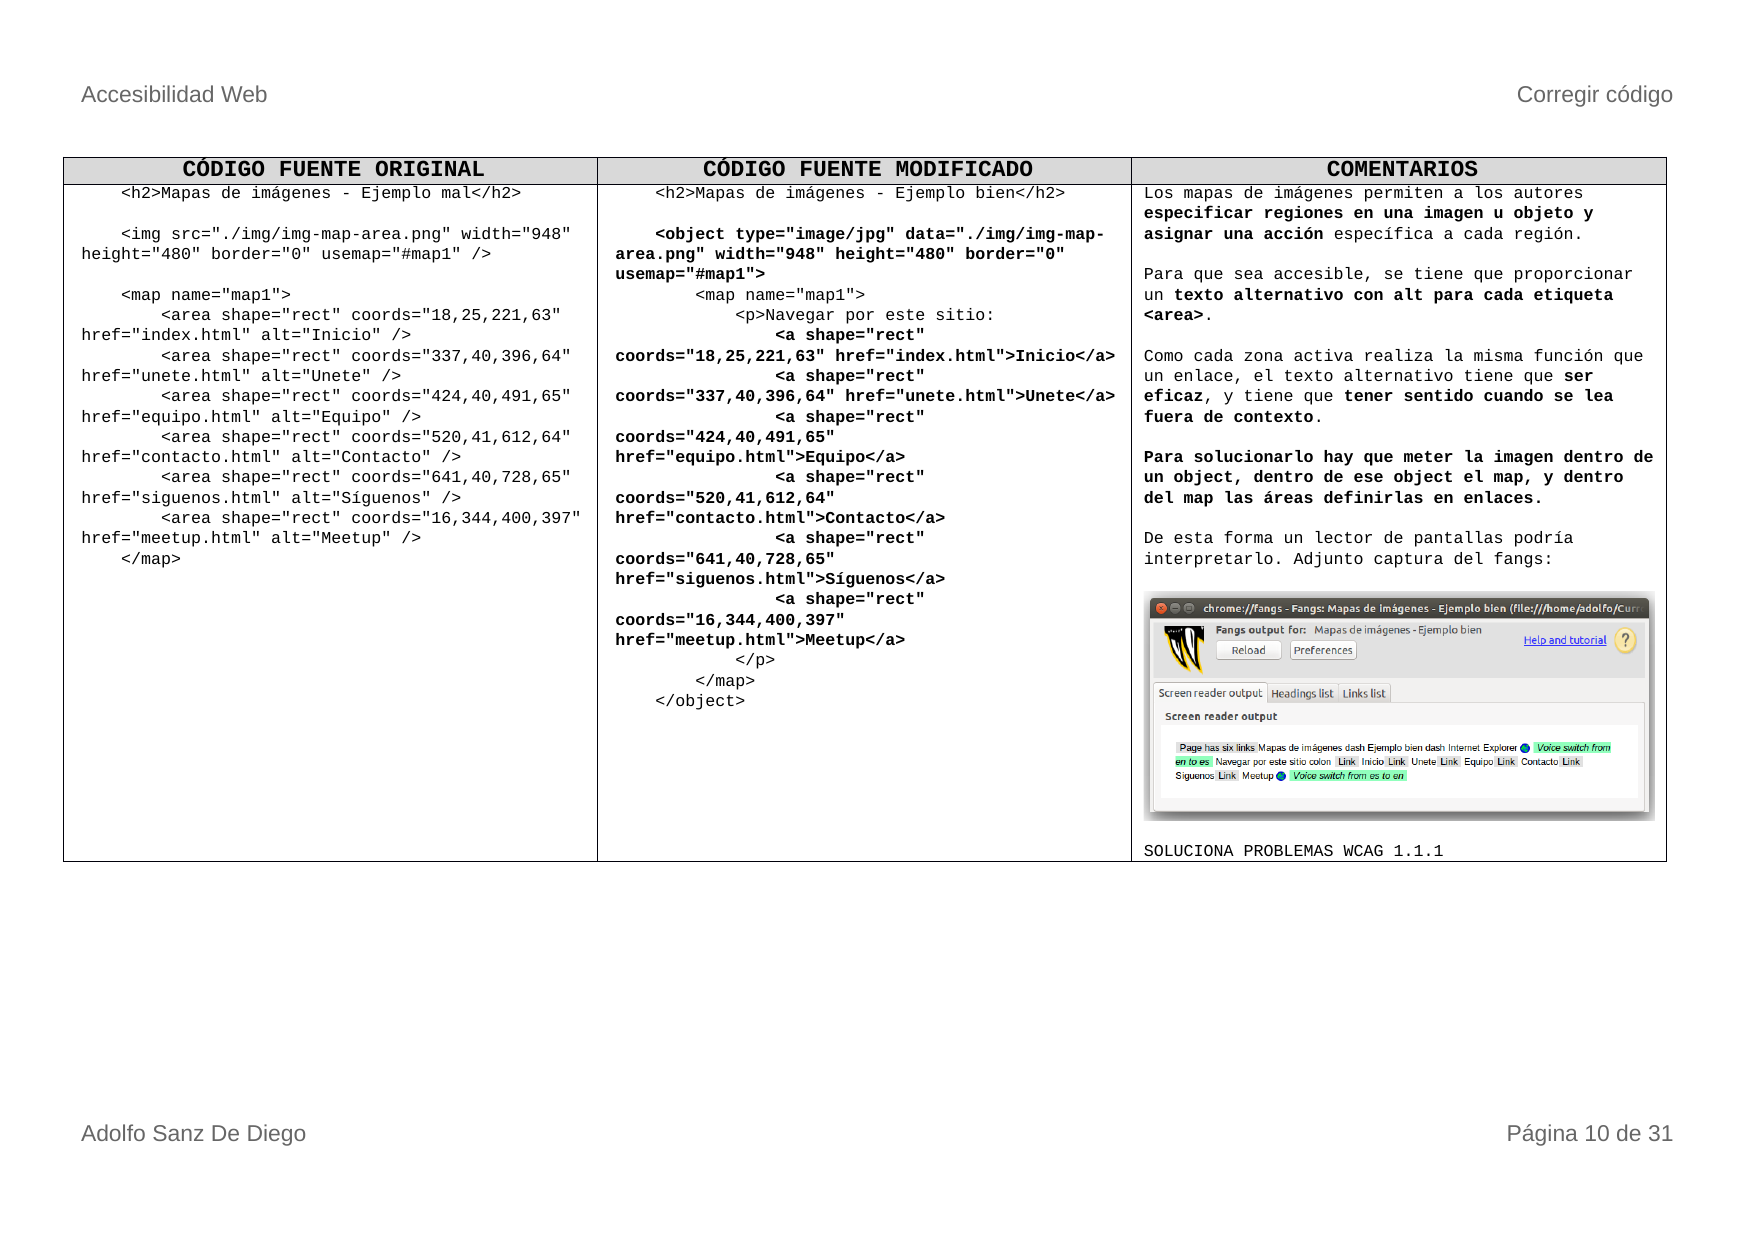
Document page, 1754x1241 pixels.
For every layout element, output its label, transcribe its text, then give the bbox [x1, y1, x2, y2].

table_header COMENTARIOS [1132, 158, 1666, 184]
table_cell <h2>Mapas de imágenes - Ejemplo bien</h2> <object type="image/jpg" data="./img/img-map-area.png" width="948" height="480" border="0" usemap="#map1"> <map name="map1"> <p>Navegar por este sitio: <a shape="rect" coords="18,25,221,63" href="index.html">Inicio</a> <a shape="rect" coords="337,40,396,64" href="unete.html">Unete</a> <a shape="rect" coords="424,40,491,65" href="equipo.html">Equipo</a> <a shape="rect" coords="520,41,612,64" href="contacto.html">Contacto</a> <a shape="rect" coords="641,40,728,65" href="siguenos.html">Síguenos</a> <a shape="rect" coords="16,344,400,397" href="meetup.html">Meetup</a> </p> </map> </object> [598, 185, 1131, 861]
table_header CÓDIGO FUENTE MODIFICADO [598, 158, 1131, 184]
table_header CÓDIGO FUENTE ORIGINAL [64, 158, 597, 184]
table_cell Los mapas de imágenes permiten a los autores especificar regiones en una imagen u objeto y asignar una acción específica a cada región. Para que sea accesible, se tiene que proporcionar un texto alternativo con alt para cada etiqueta <area>. Como cada zona activa realiza la misma función que un enlace, el texto alternativo tiene que ser eficaz, y tiene que tener sentido cuando se lea fuera de contexto. Para solucionarlo hay que meter la imagen dentro de un object, dentro de ese object el map, y dentro del map las áreas definirlas en enlaces. De esta forma un lector de pantallas podría interpretarlo. Adjunto captura del fangs: SOLUCIONA PROBLEMAS WCAG 1.1.1 [1132, 185, 1666, 861]
picture [1143, 591, 1655, 821]
table_cell <h2>Mapas de imágenes - Ejemplo mal</h2> <img src="./img/img-map-area.png" width="948" height="480" border="0" usemap="#map1" /> <map name="map1"> <area shape="rect" coords="18,25,221,63" href="index.html" alt="Inicio" /> <area shape="rect" coords="337,40,396,64" href="unete.html" alt="Unete" /> <area shape="rect" coords="424,40,491,65" href="equipo.html" alt="Equipo" /> <area shape="rect" coords="520,41,612,64" href="contacto.html" alt="Contacto" /> <area shape="rect" coords="641,40,728,65" href="siguenos.html" alt="Síguenos" /> <area shape="rect" coords="16,344,400,397" href="meetup.html" alt="Meetup" /> </map> [64, 185, 597, 861]
